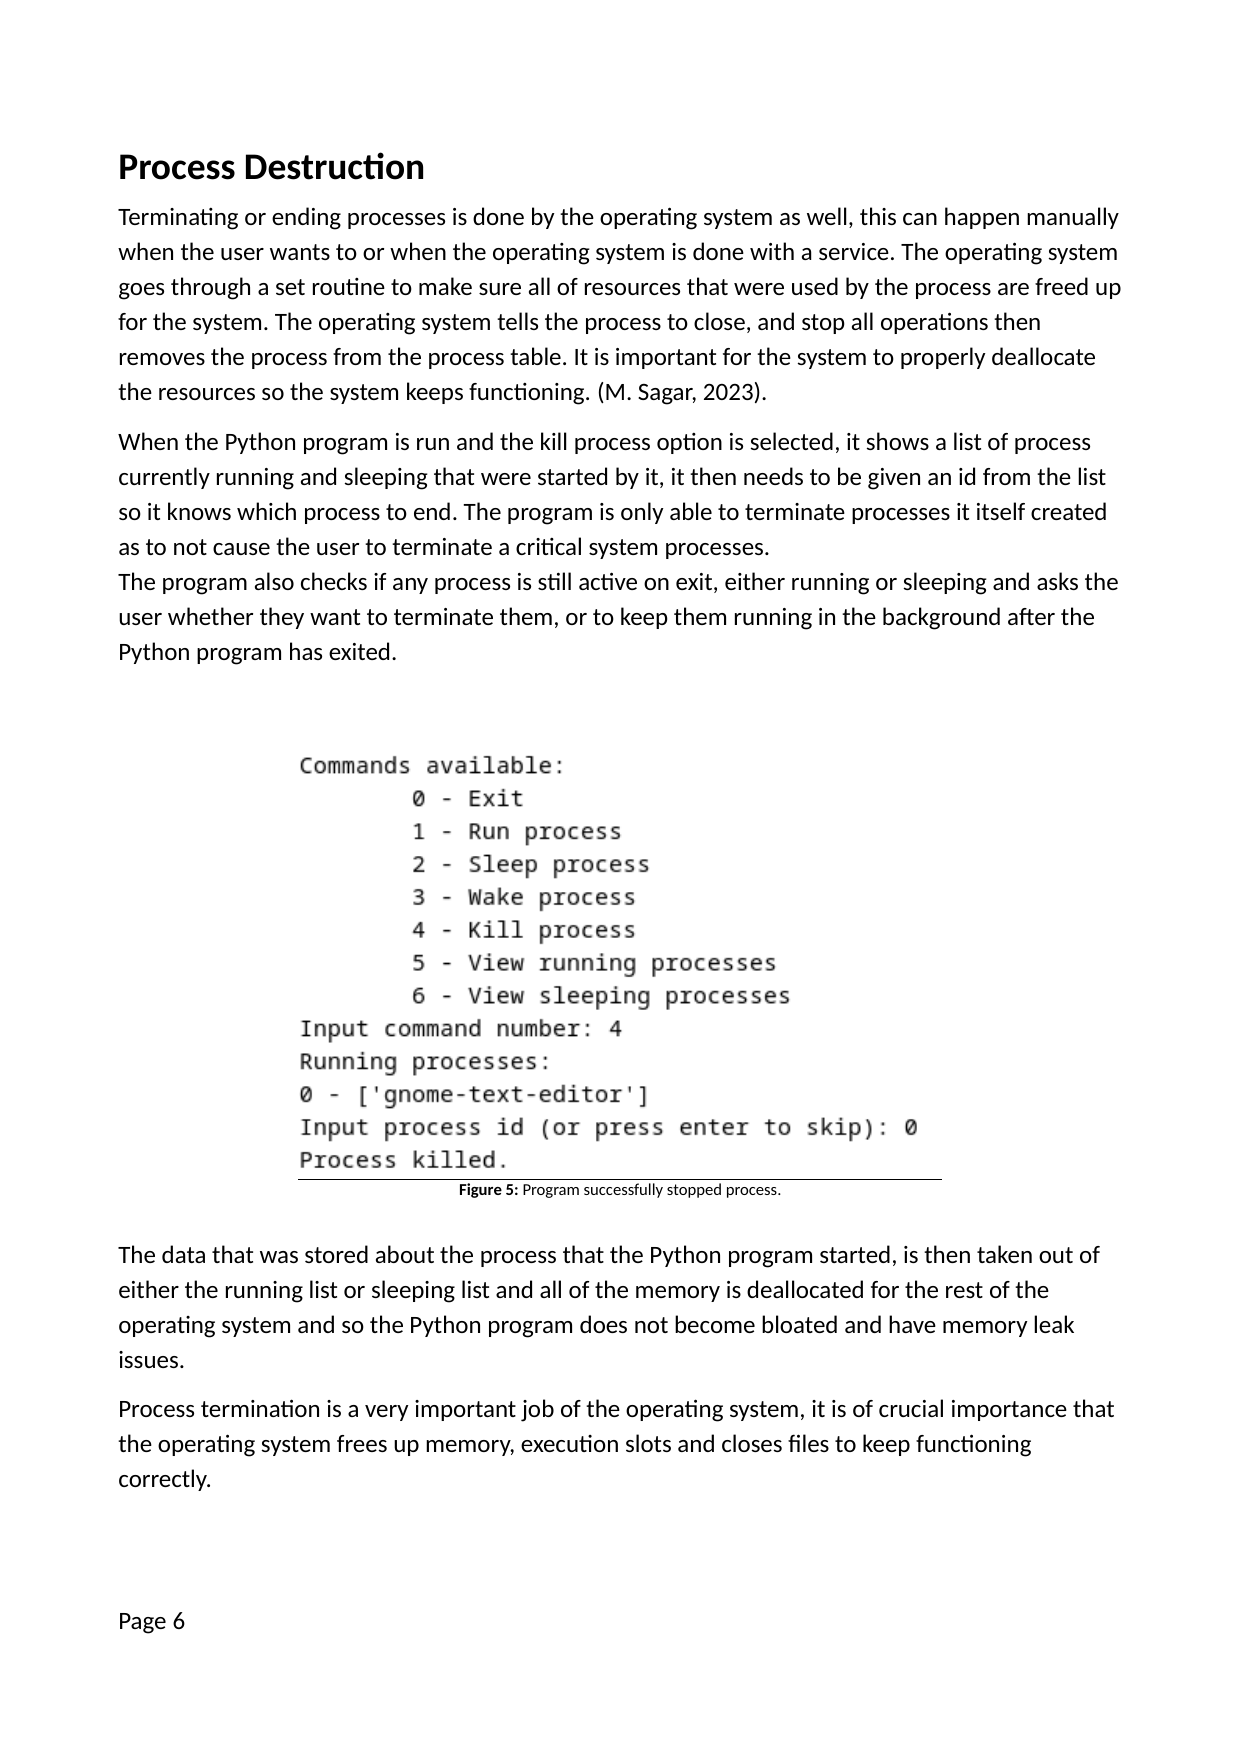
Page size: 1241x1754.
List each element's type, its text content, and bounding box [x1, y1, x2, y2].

picture [298, 747, 942, 1179]
text Terminating or ending processes is done by the operating system as well, this can happen manually when the user wants to or when the operating system is done with a service. The operating system goes through a set routine to make sure all of resources that were used by the process are freed up for the system. The operating system tells the process to close, and stop all operations then removes the process from the process table. It is important for the system to properly deallocate the resources so the system keeps functioning. (M. Sagar, 2023). [118, 201, 1122, 407]
text The data that was stored about the process that the Python program started, is then taken out of either the running list or sleeping list and all of the memory is deallocated for the rest of the operating system and so the Python program does not become bloated and have memory leak issues. [118, 735, 1122, 1374]
subtitle Process Destruction [118, 143, 1122, 189]
text When the Python program is run and the kill process option is selected, it shows a list of process currently running and sleeping that were started by it, it then needs to be given an id from the list so it knows which process to end. The program is only able to terminate processes it itself created as to not cause the user to terminate a critical system processes. The program also checks if any process is still active on exit, either running or sleeping and asks the user whether they want to terminate them, or to keep them running in the background after the Python program has exited. [118, 426, 1122, 667]
text Process termination is a very important job of the operating system, it is of crucial importance that the operating system frees up memory, execution slots and closes files to keep functioning correctly. [118, 1393, 1122, 1494]
text Figure 5: Program successfully stopped process. [298, 1180, 942, 1199]
